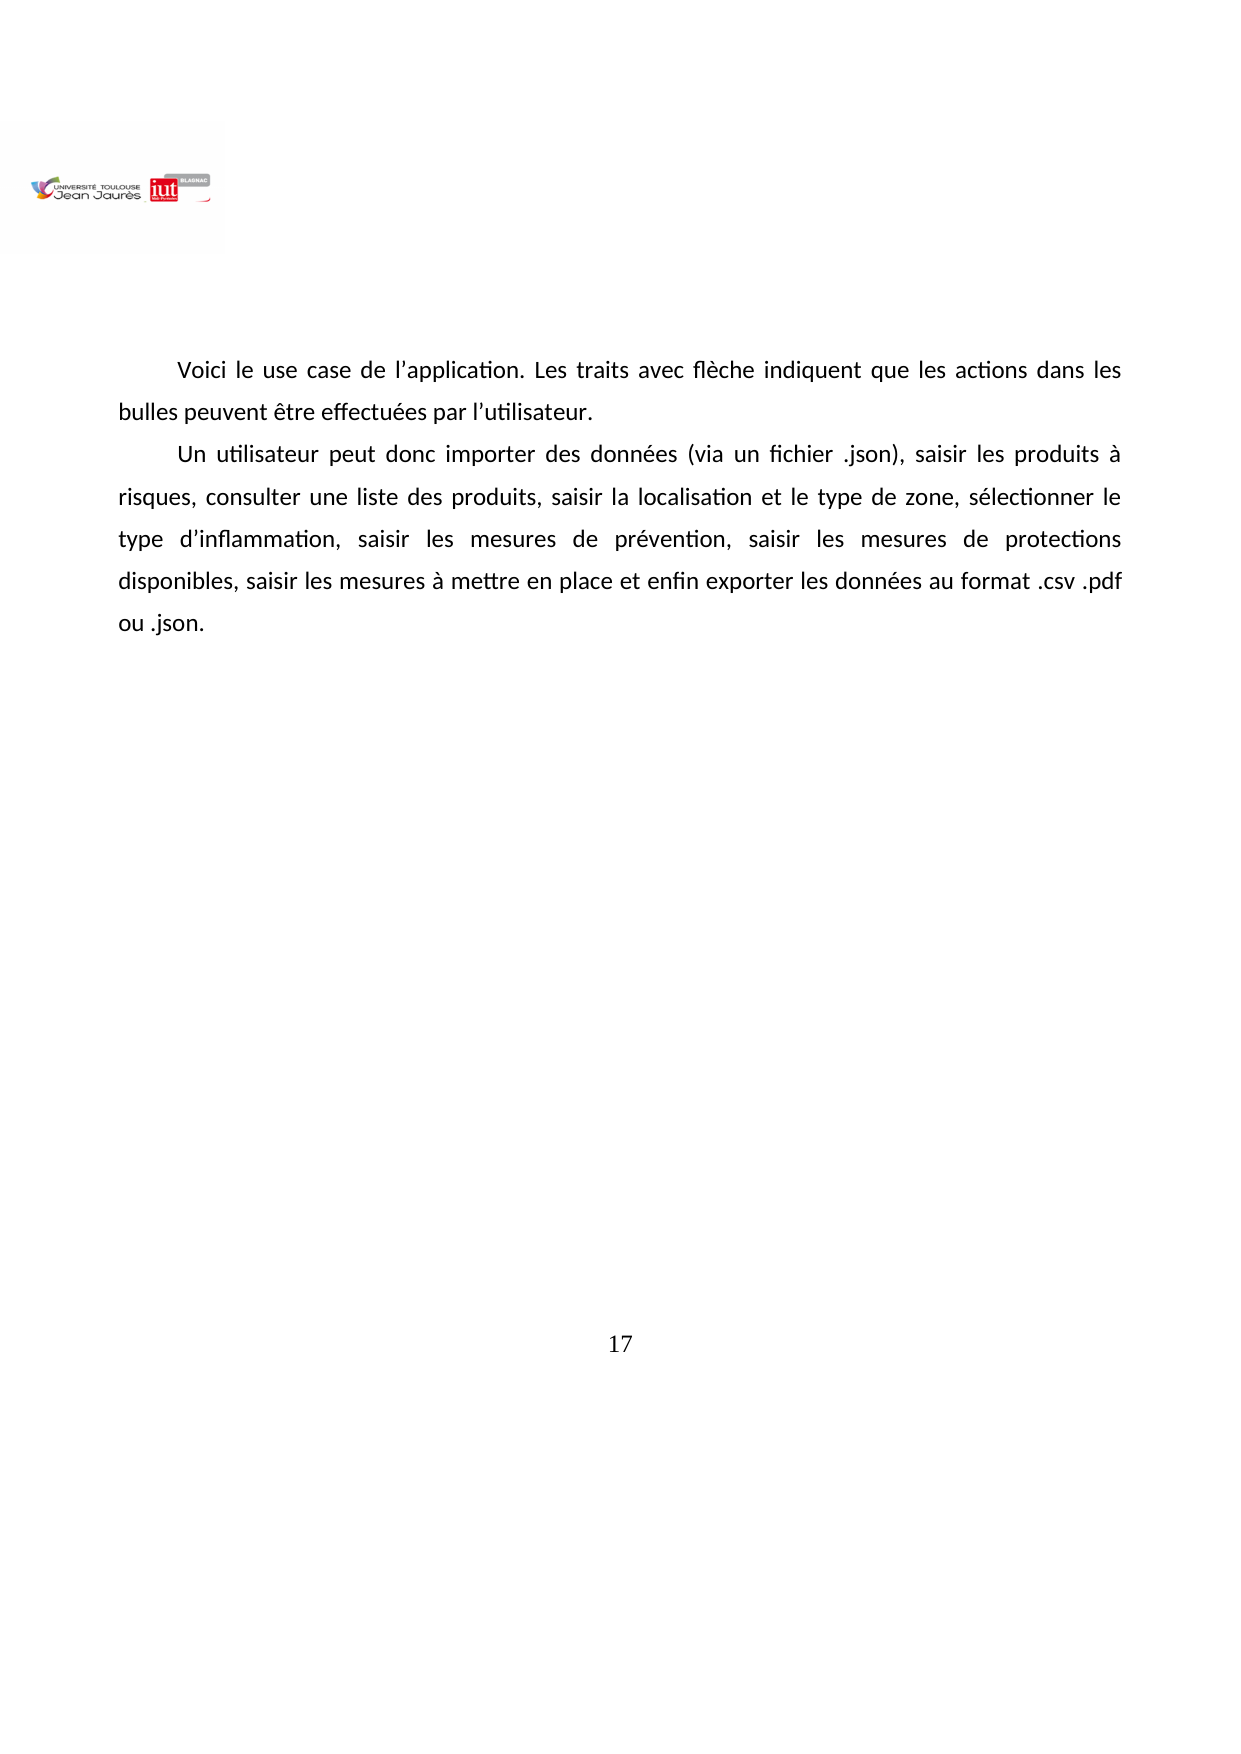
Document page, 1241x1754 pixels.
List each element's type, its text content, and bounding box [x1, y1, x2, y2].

text Un utilisateur peut donc importer des données (via un fichier .json), saisir les produits à risques, consulter une liste des produits, saisir la localisation et le type de zone, sélectionner le type d’inflammation, saisir les mesures de prévention, saisir les mesures de protections disponibles, saisir les mesures à mettre en place et enfin exporter les données au format .csv .pdf ou .json. [118, 438, 1122, 637]
picture [0, 121, 226, 254]
text Voici le use case de l’application. Les traits avec flèche indiquent que les actions dans les bulles peuvent être effectuées par l’utilisateur. [118, 354, 1122, 427]
